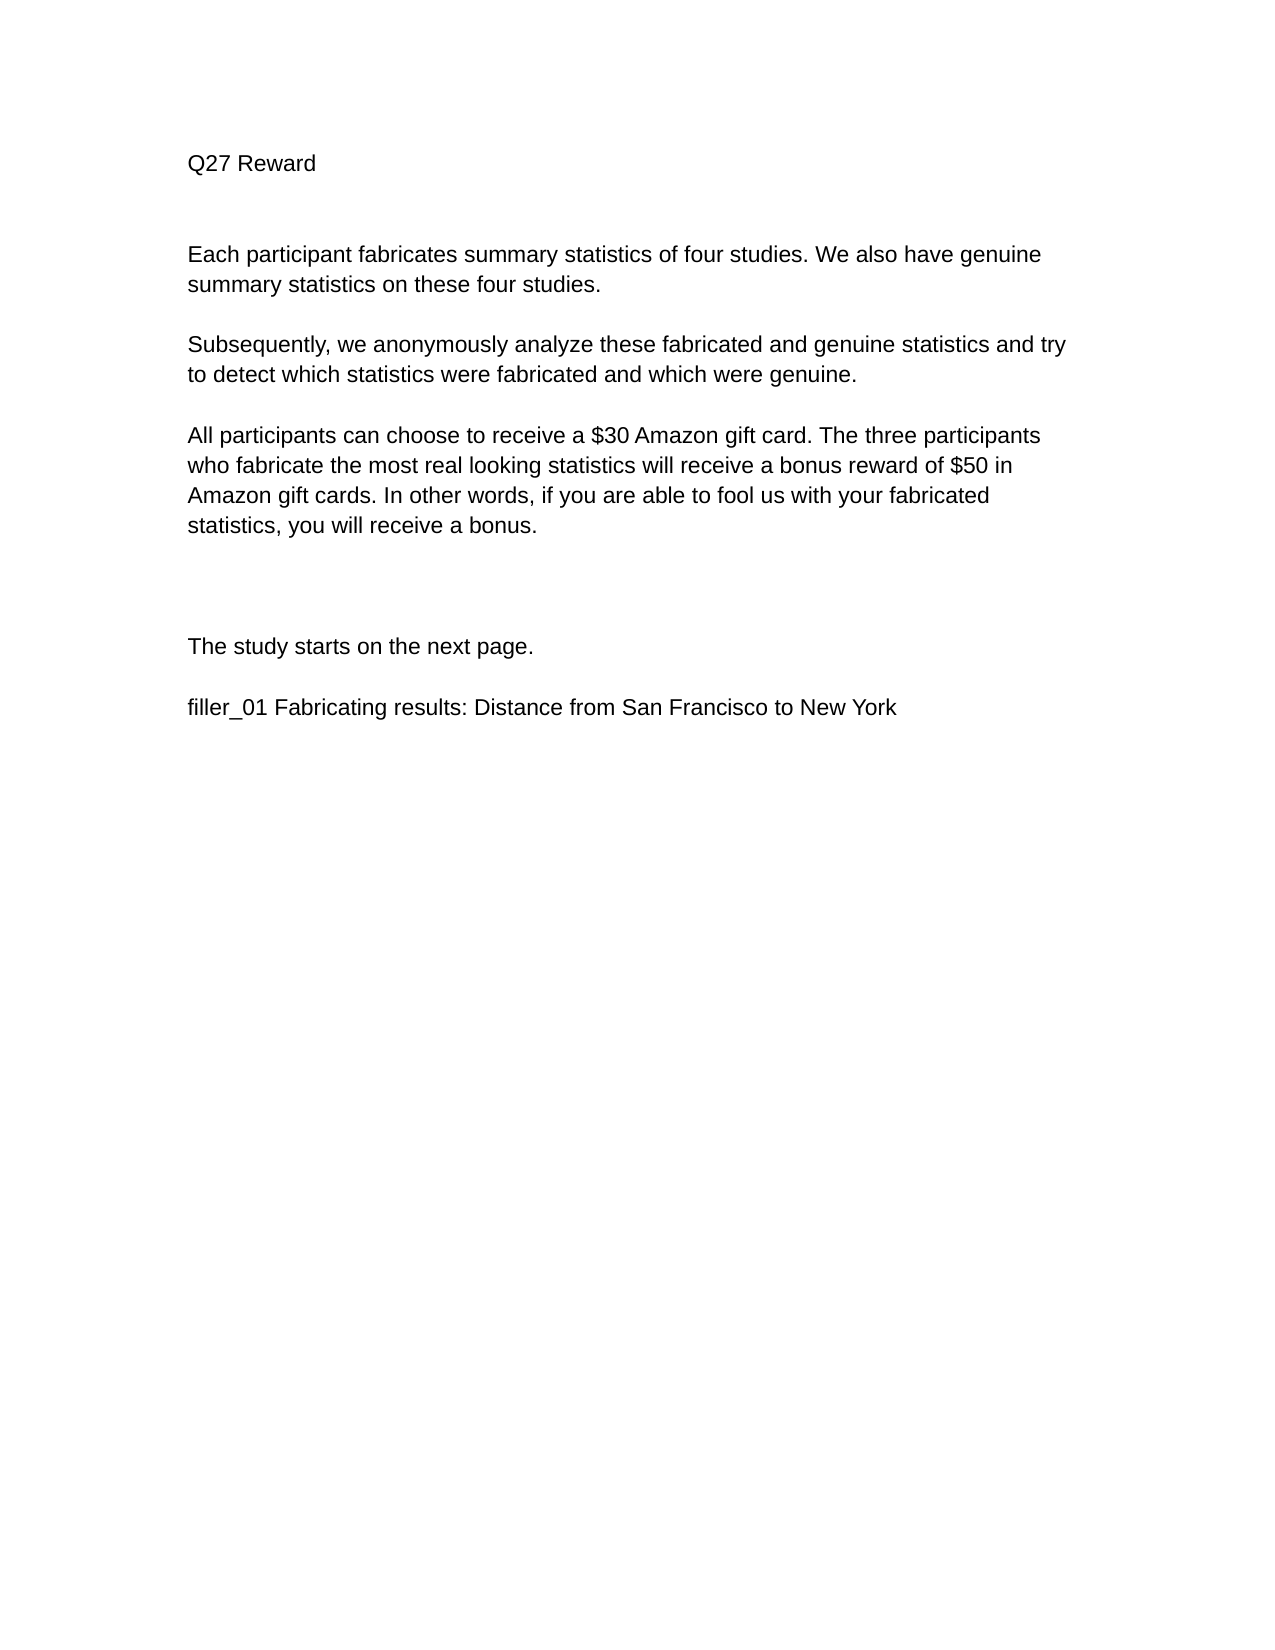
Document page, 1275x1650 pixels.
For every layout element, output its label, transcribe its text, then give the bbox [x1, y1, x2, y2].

text filler_01 Fabricating results: Distance from San Francisco to New York [187, 694, 1087, 720]
text Q27 Reward Each participant fabricates summary statistics of four studies. We also have genuine summary statistics on these four studies. Subsequently, we anonymously analyze these fabricated and genuine statistics and try to detect which statistics were fabricated and which were genuine. All participants can choose to receive a $30 Amazon gift card. The three participants who fabricate the most real looking statistics will receive a bonus reward of $50 in Amazon gift cards. In other words, if you are able to fool us with your fabricated statistics, you will receive a bonus. The study starts on the next page. [187, 150, 1087, 660]
